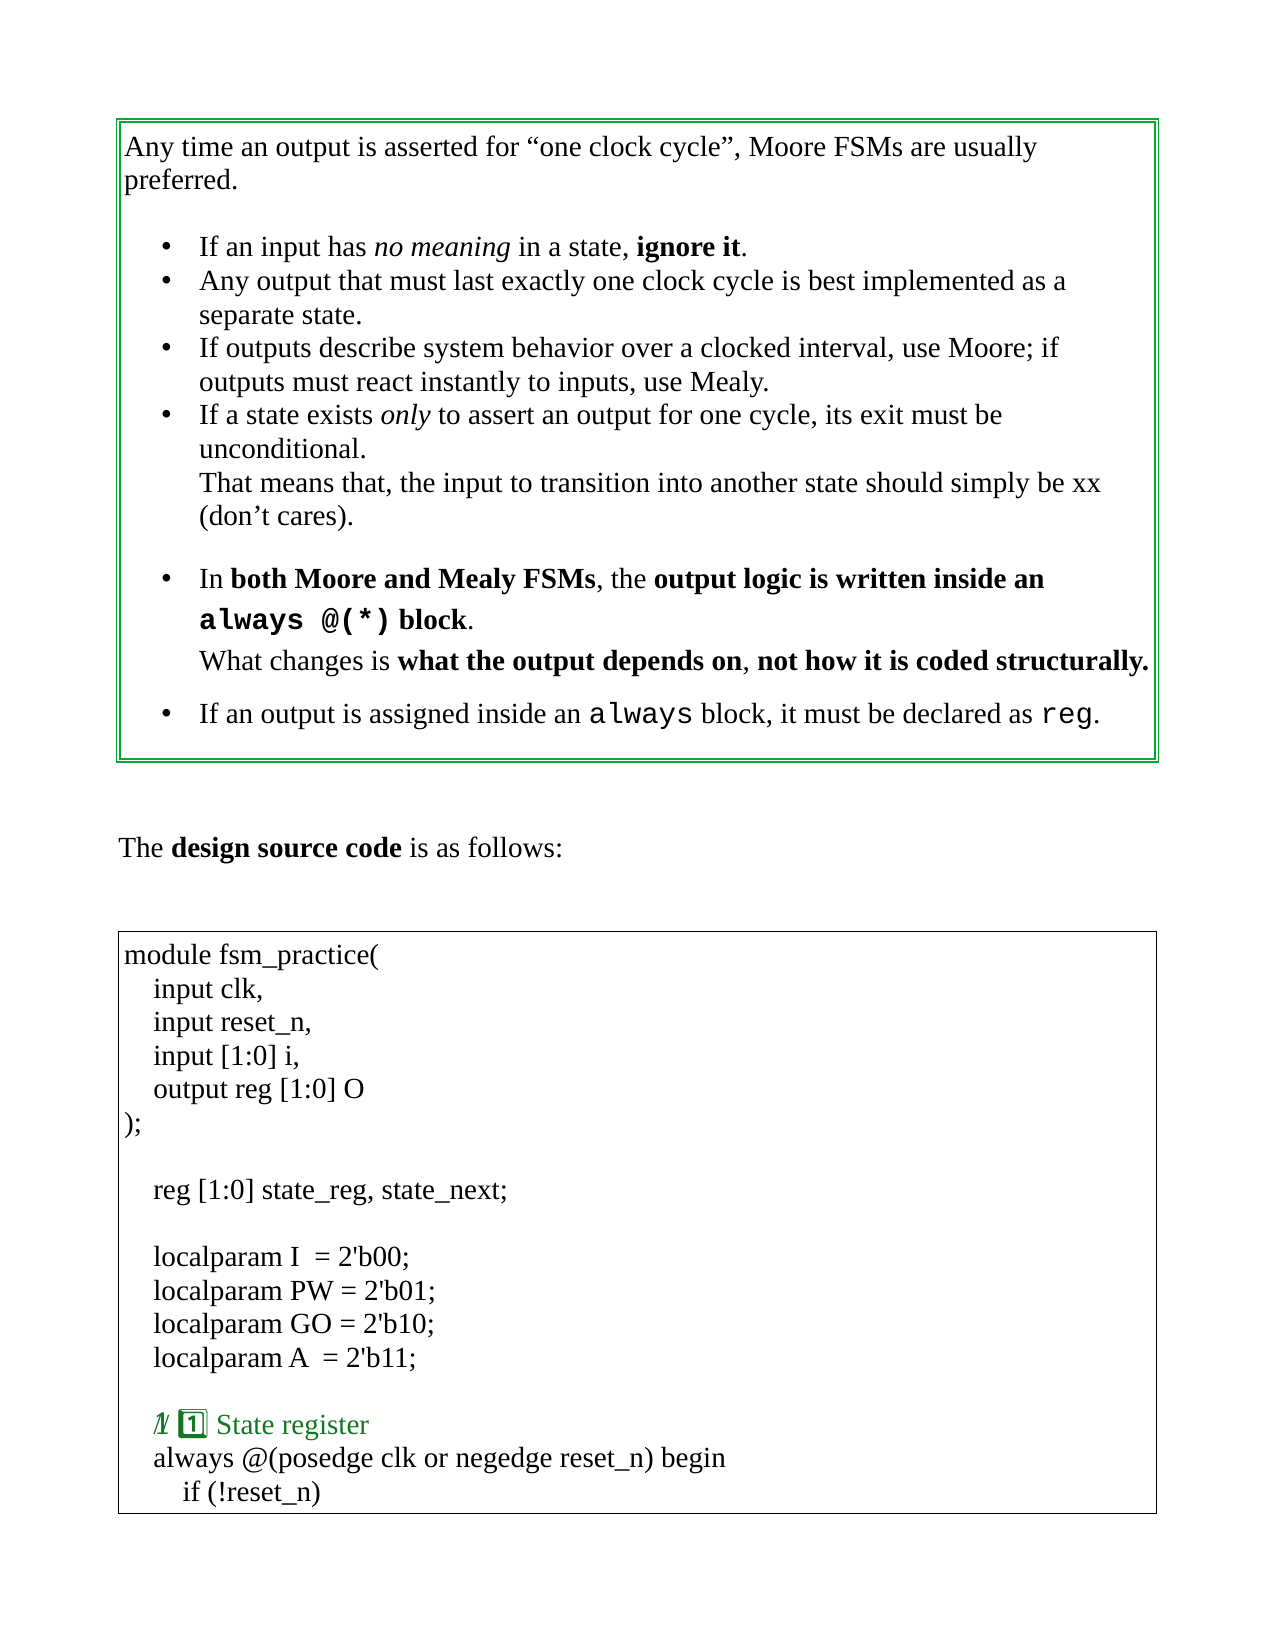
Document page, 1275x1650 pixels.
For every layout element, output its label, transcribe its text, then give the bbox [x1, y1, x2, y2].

table_header module fsm_practice( input clk, input reset_n, input [1:0] i, output reg [1:0] O ); reg [1:0] state_reg, state_next; localparam I = 2'b00; localparam PW = 2'b01; localparam GO = 2'b10; localparam A = 2'b11; // 1️⃣ State register always @(posedge clk or negedge reset_n) begin if (!reset_n) [119, 932, 1156, 1513]
text The design source code is as follows: [118, 830, 1157, 863]
table_header Any time an output is asserted for “one clock cycle”, Moore FSMs are usually preferred. If an input has no meaning in a state, ignore it. Any output that must last exactly one clock cycle is best implemented as a separate state. If outputs describe system behavior over a clocked interval, use Moore; if outputs must react instantly to inputs, use Mealy. If a state exists only to assert an output for one cycle, its exit must be unconditional. That means that, the input to transition into another state should simply be xx (don’t cares). In both Moore and Mealy FSMs, the output logic is written inside an always @(*) block. What changes is what the output depends on, not how it is coded structurally. If an output is assigned inside an always block, it must be declared as reg. [121, 123, 1154, 758]
